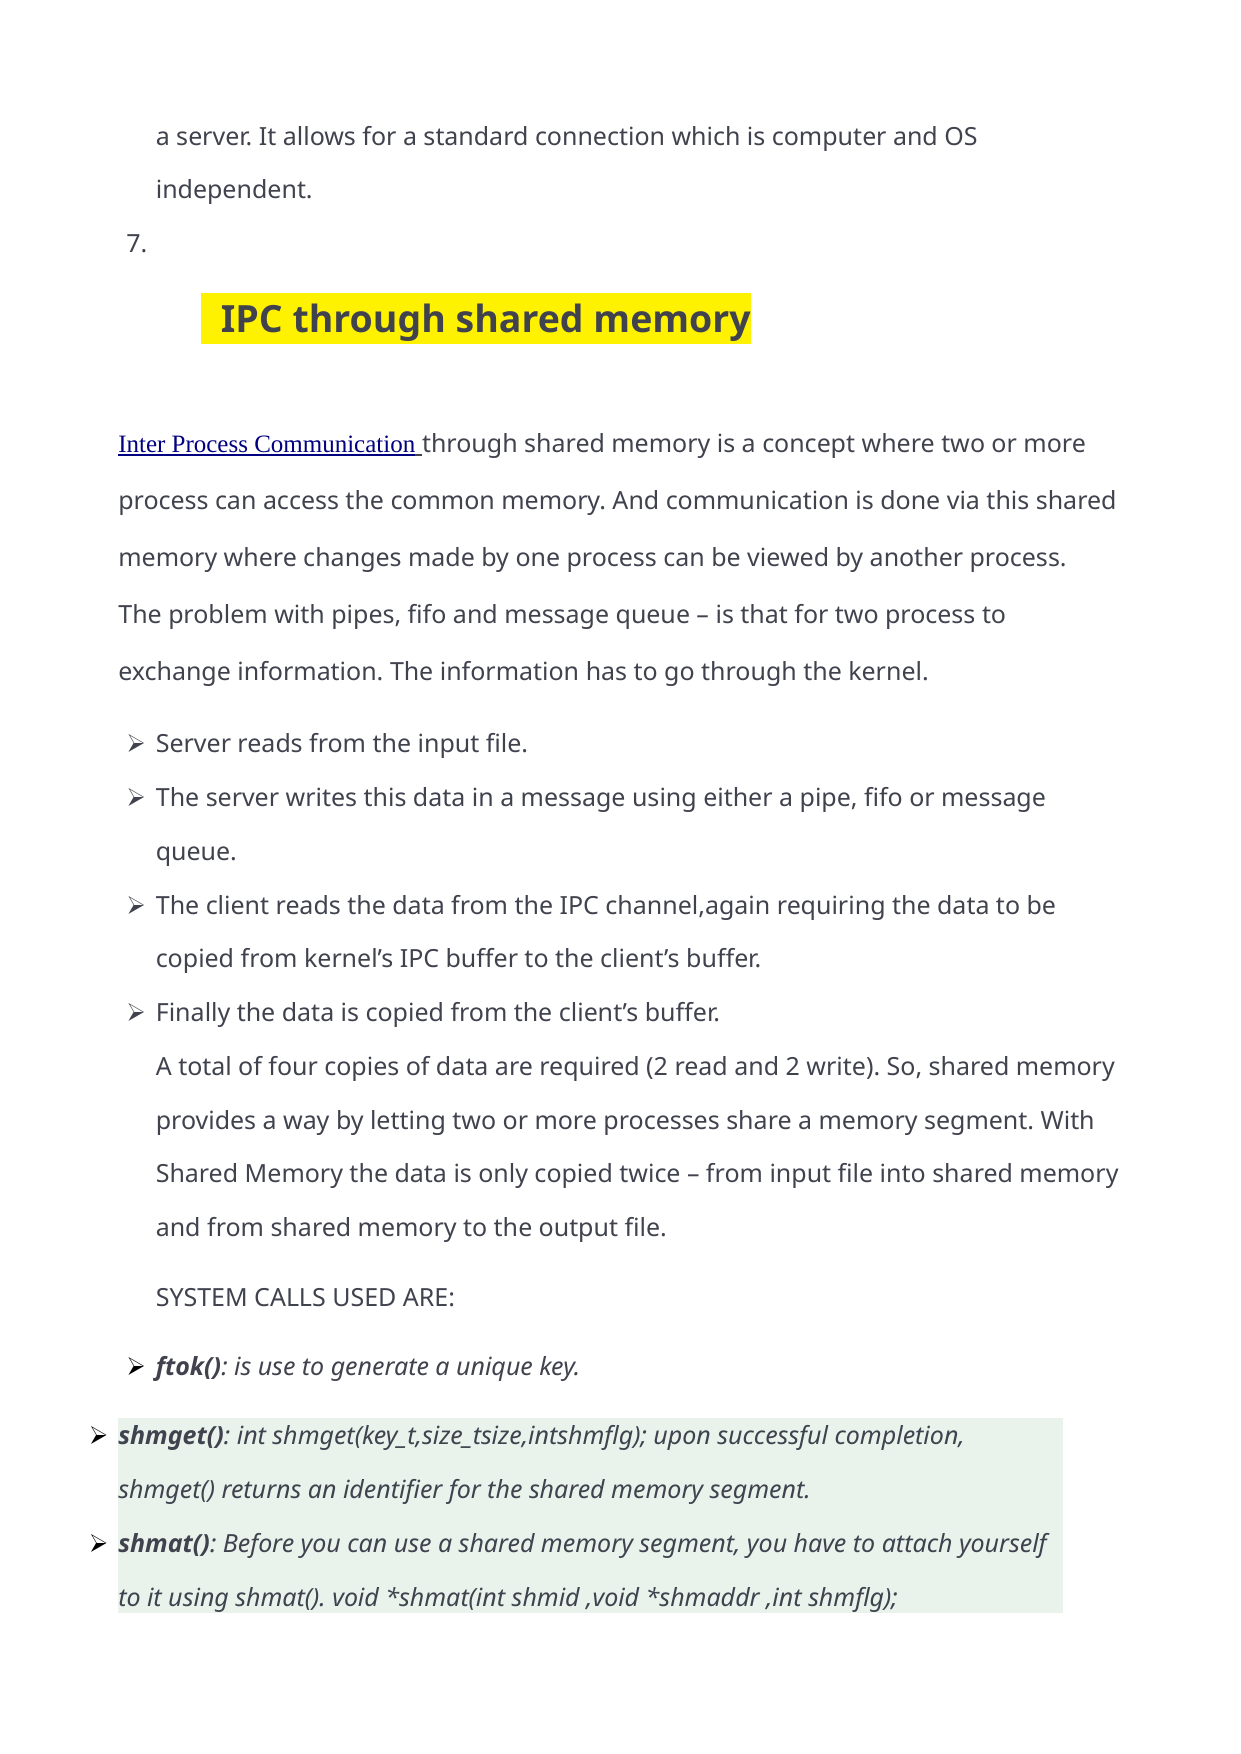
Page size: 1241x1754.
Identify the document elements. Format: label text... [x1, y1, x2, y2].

list Finally the data is copied from the client’s buffer. [156, 995, 1122, 1029]
text IPC through shared memory [156, 279, 1122, 347]
list A total of four copies of data are required (2 read and 2 write). So, shared memory provides a way by letting two or more processes share a memory segment. With Shared Memory the data is only copied twice – from input file into shared memory and from shared memory to the output file. [156, 1049, 1122, 1244]
text The problem with pipes, fifo and message queue – is that for two process to exchange information. The information has to go through the kernel. [118, 597, 1122, 688]
list shmget(): int shmget(key_t,size_tsize,intshmflg); upon successful completion, shmget() returns an identifier for the shared memory segment. [118, 1418, 1063, 1506]
list SYSTEM CALLS USED ARE: [156, 1279, 1122, 1313]
list The client reads the data from the IPC channel,again requiring the data to be copied from kernel’s IPC buffer to the client’s buffer. [156, 887, 1122, 975]
list Server reads from the input file. [156, 726, 1122, 760]
list a server. It allows for a standard connection which is computer and OS independent. [156, 118, 1122, 206]
list shmat(): Before you can use a shared memory segment, you have to attach yourself to it using shmat(). void *shmat(int shmid ,void *shmaddr ,int shmflg); [118, 1526, 1063, 1613]
list The server writes this data in a message using either a pipe, fifo or message queue. [156, 780, 1122, 868]
text Inter Process Communication through shared memory is a concept where two or more process can access the common memory. And communication is done via this shared memory where changes made by one process can be viewed by another process. [118, 426, 1122, 574]
list ftok(): is use to generate a unique key. [156, 1349, 1122, 1383]
